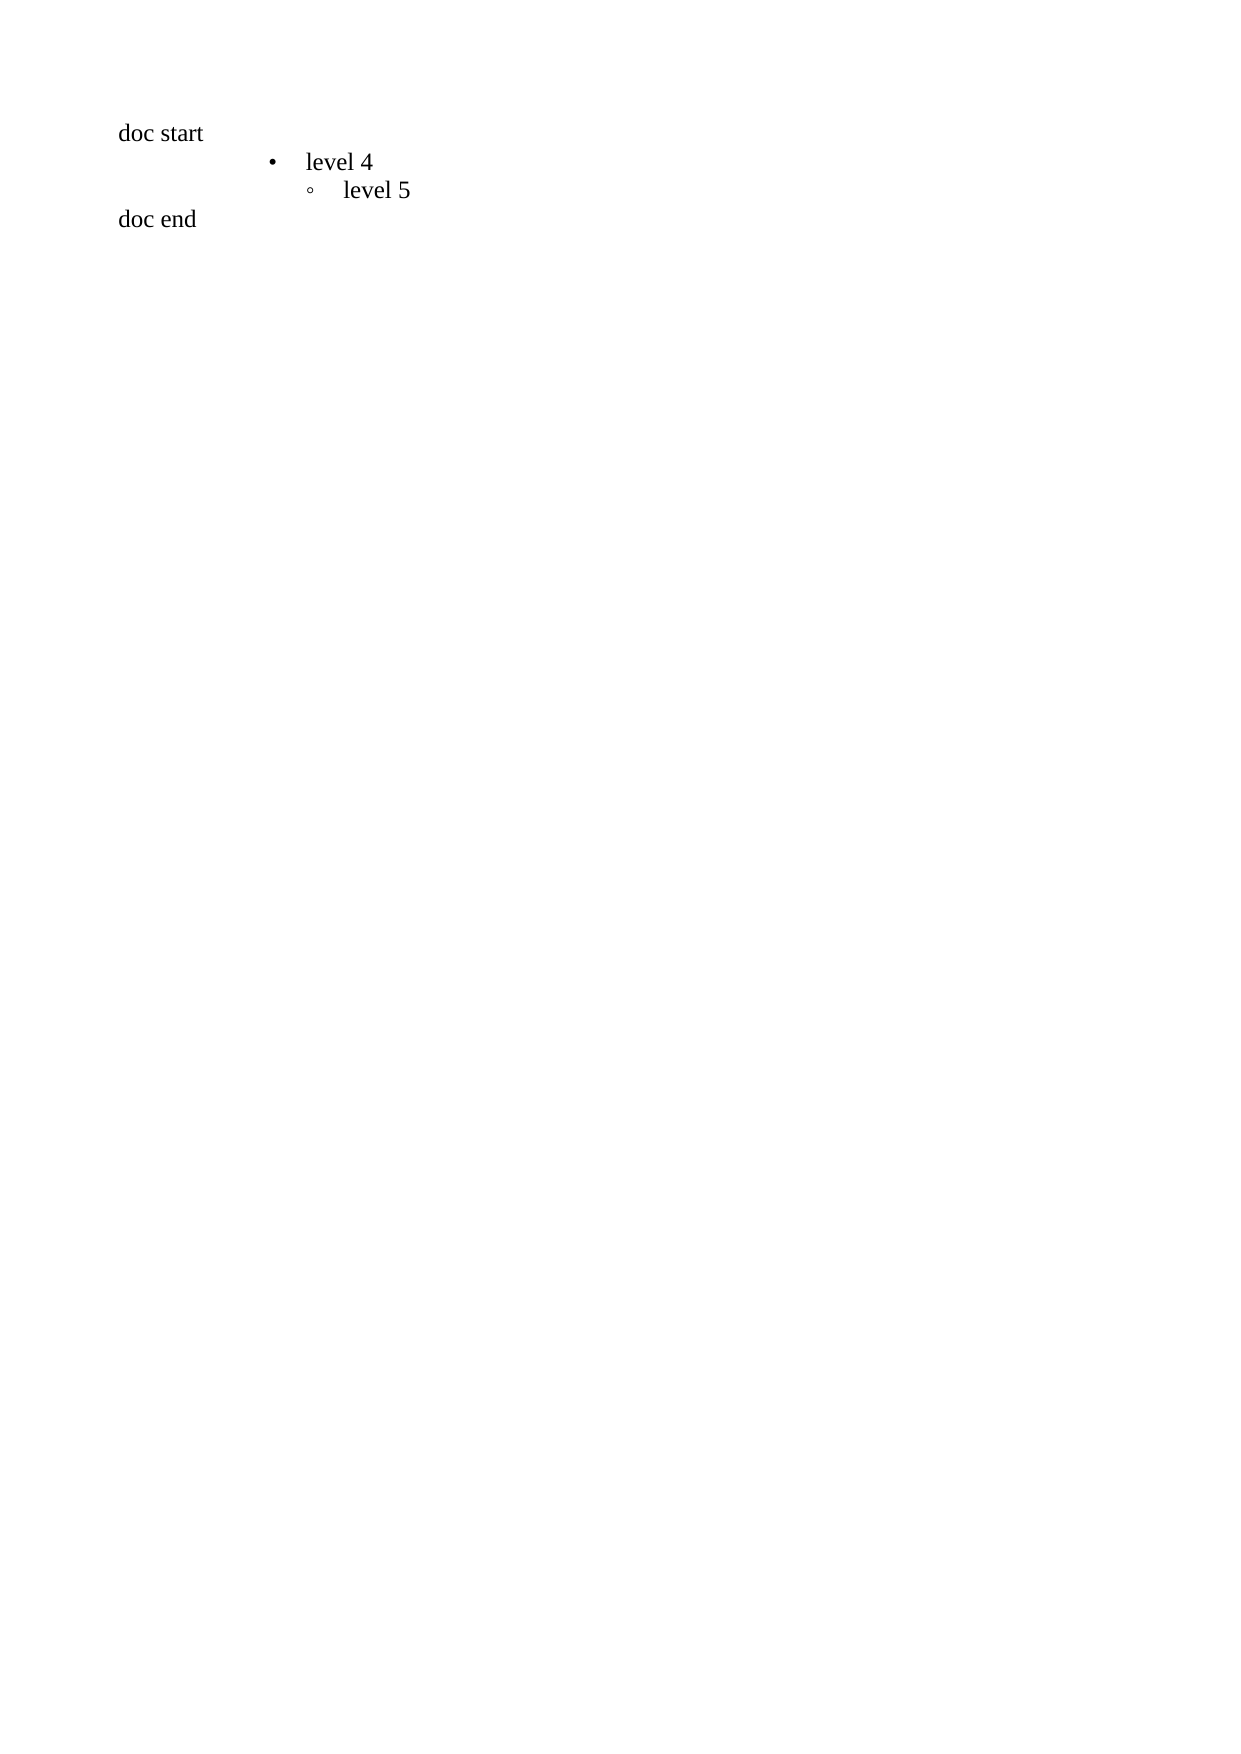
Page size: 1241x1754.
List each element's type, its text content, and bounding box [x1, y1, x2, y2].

list level 4 [268, 147, 1122, 176]
text doc end [118, 204, 1122, 233]
list level 5 [306, 176, 1122, 204]
text doc start [118, 118, 1122, 147]
